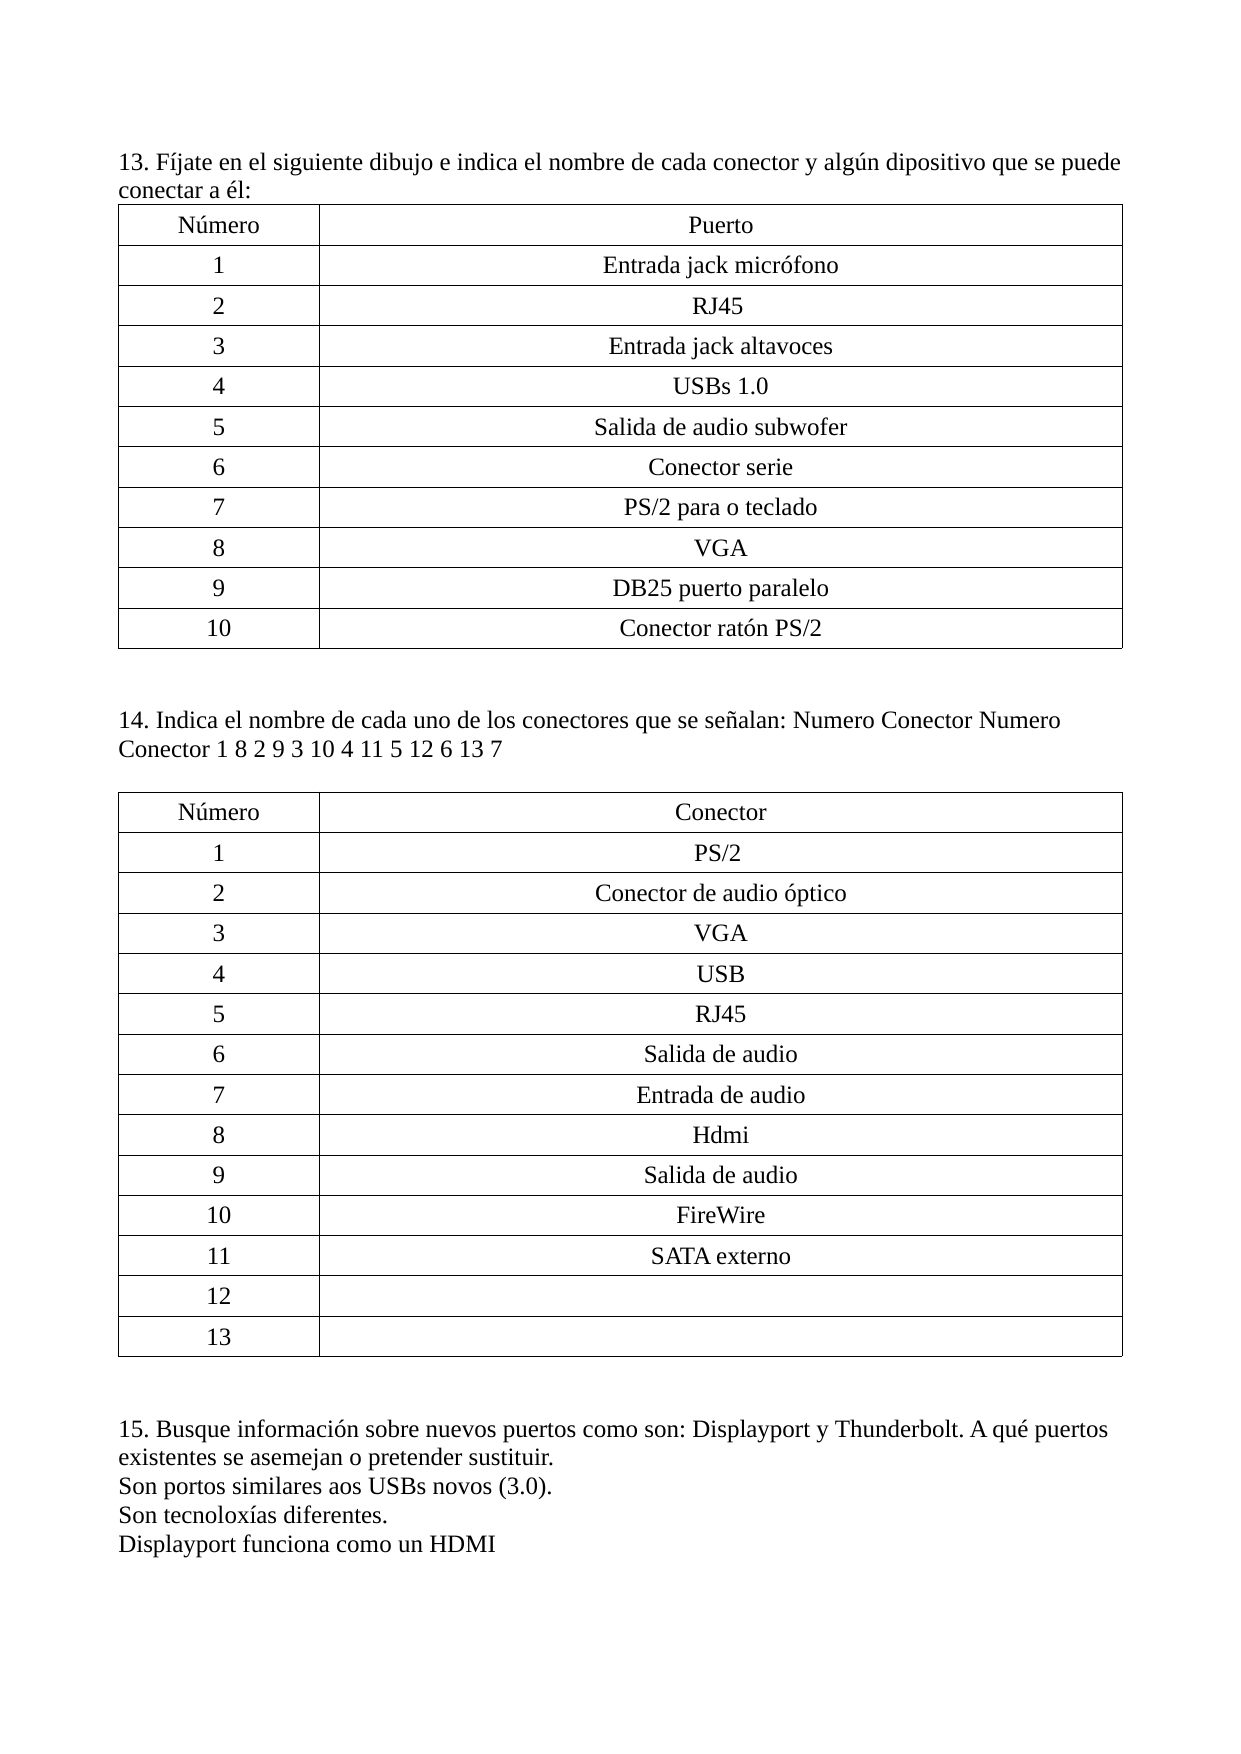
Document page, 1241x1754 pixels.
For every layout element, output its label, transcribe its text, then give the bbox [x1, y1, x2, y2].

table_cell RJ45 [320, 994, 1122, 1033]
table_cell Conector de audio óptico [320, 873, 1122, 913]
table_cell VGA [320, 528, 1122, 567]
table_cell 1 [119, 246, 319, 285]
table_cell Entrada jack micrófono [320, 246, 1122, 285]
table_cell 11 [119, 1236, 319, 1275]
table_header Conector [320, 793, 1122, 832]
table_cell 8 [119, 528, 319, 567]
table_cell 2 [119, 873, 319, 913]
table_cell 7 [119, 1075, 319, 1114]
table_cell 4 [119, 954, 319, 993]
table_cell 5 [119, 407, 319, 446]
table_cell FireWire [320, 1196, 1122, 1235]
table_cell [320, 1317, 1122, 1356]
table_cell [320, 1276, 1122, 1316]
table_cell USBs 1.0 [320, 367, 1122, 406]
table_header Puerto [320, 205, 1122, 245]
table_cell 13 [119, 1317, 319, 1356]
table_cell 3 [119, 914, 319, 953]
text Son portos similares aos USBs novos (3.0). [118, 1471, 1122, 1500]
table_cell Conector serie [320, 447, 1122, 487]
table_cell SATA externo [320, 1236, 1122, 1275]
table_cell 9 [119, 1156, 319, 1195]
table_cell RJ45 [320, 286, 1122, 325]
table_cell 12 [119, 1276, 319, 1316]
text Son tecnoloxías diferentes. [118, 1500, 1122, 1529]
text 13. Fíjate en el siguiente dibujo e indica el nombre de cada conector y algún dipositivo que se puede conectar a él: [118, 147, 1122, 204]
table_cell Conector ratón PS/2 [320, 609, 1122, 648]
table_cell VGA [320, 914, 1122, 953]
table_cell Entrada de audio [320, 1075, 1122, 1114]
table_cell USB [320, 954, 1122, 993]
table_header Número [119, 205, 319, 245]
table_cell 6 [119, 447, 319, 487]
table_cell 5 [119, 994, 319, 1033]
table_cell Salida de audio [320, 1156, 1122, 1195]
table_header Número [119, 793, 319, 832]
text 15. Busque información sobre nuevos puertos como son: Displayport y Thunderbolt. A qué puertos existentes se asemejan o pretender sustituir. [118, 1414, 1122, 1471]
table_cell 6 [119, 1035, 319, 1074]
table_cell 10 [119, 1196, 319, 1235]
text 14. Indica el nombre de cada uno de los conectores que se señalan: Numero Conector Numero Conector 1 8 2 9 3 10 4 11 5 12 6 13 7 [118, 705, 1122, 763]
table_cell 7 [119, 488, 319, 527]
table_cell 4 [119, 367, 319, 406]
table_cell DB25 puerto paralelo [320, 568, 1122, 607]
table_cell 9 [119, 568, 319, 607]
table_cell PS/2 [320, 833, 1122, 872]
table_cell Hdmi [320, 1115, 1122, 1154]
table_cell 3 [119, 326, 319, 366]
table_cell PS/2 para o teclado [320, 488, 1122, 527]
table_cell Salida de audio subwofer [320, 407, 1122, 446]
table_cell 1 [119, 833, 319, 872]
table_cell 2 [119, 286, 319, 325]
table_cell Salida de audio [320, 1035, 1122, 1074]
table_cell 8 [119, 1115, 319, 1154]
text Displayport funciona como un HDMI [118, 1529, 1122, 1557]
table_cell Entrada jack altavoces [320, 326, 1122, 366]
table_cell 10 [119, 609, 319, 648]
